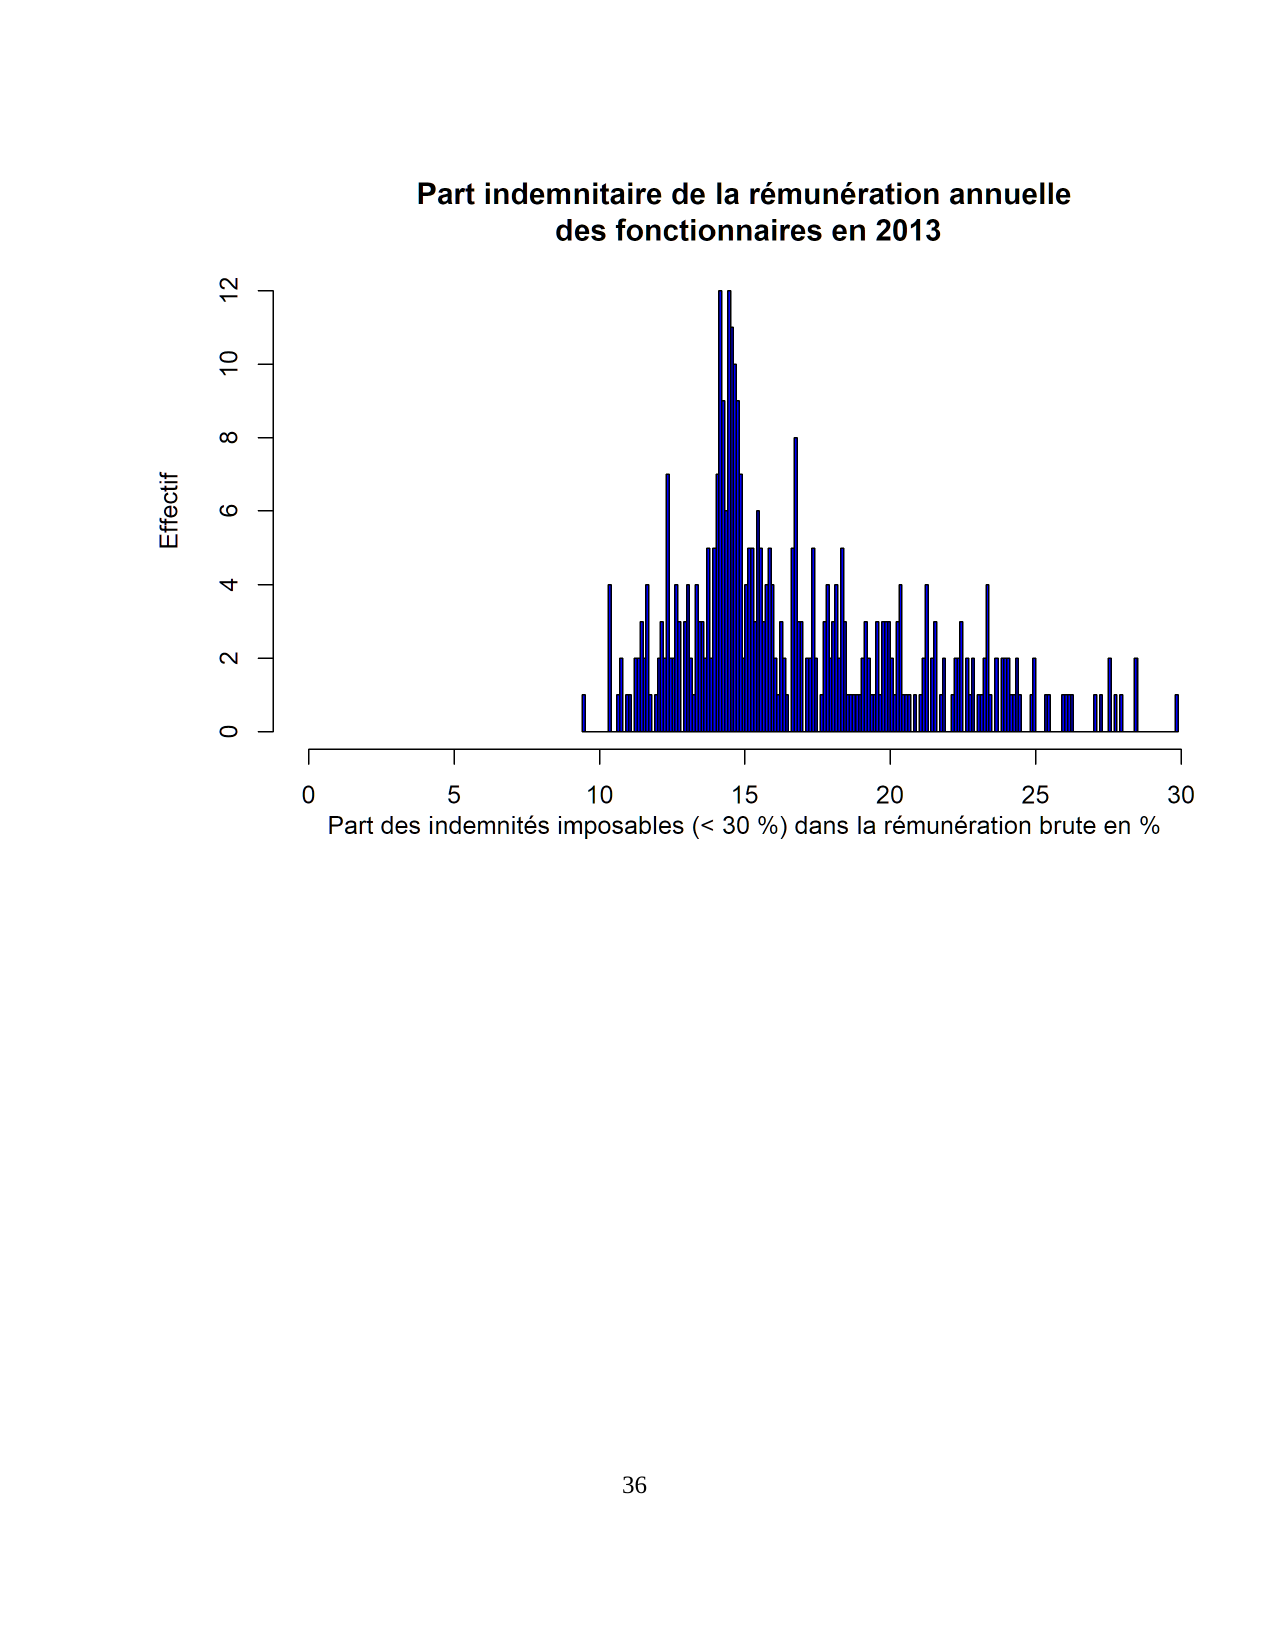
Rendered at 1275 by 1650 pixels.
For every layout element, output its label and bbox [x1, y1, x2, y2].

picture [150, 150, 1275, 903]
